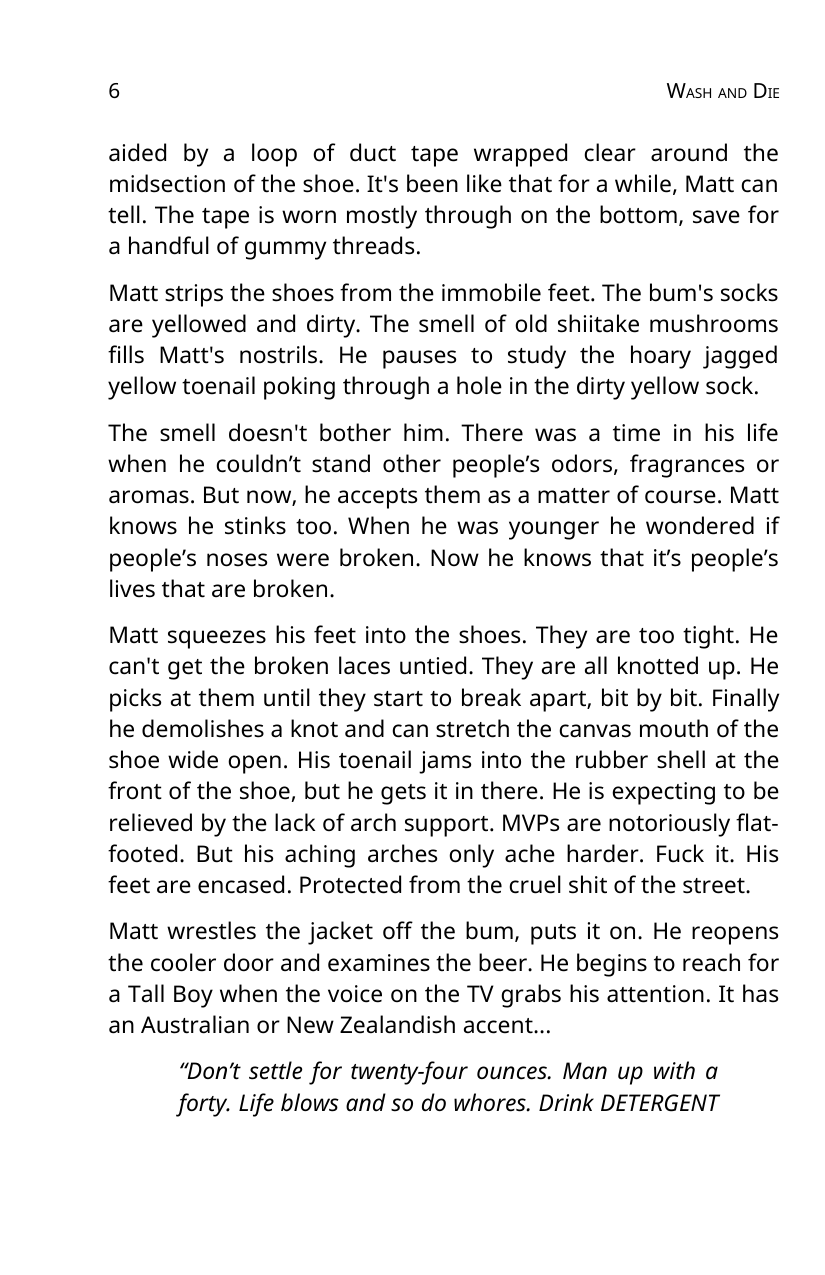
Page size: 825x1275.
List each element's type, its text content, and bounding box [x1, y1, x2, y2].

text Matt squeezes his feet into the shoes. They are too tight. He can't get the broken laces untied. They are all knotted up. He picks at them until they start to break apart, bit by bit. Finally he demolishes a knot and can stretch the canvas mouth of the shoe wide open. His toenail jams into the rubber shell at the front of the shoe, but he gets it in there. He is expecting to be relieved by the lack of arch support. MVPs are notoriously flat-footed. But his aching arches only ache harder. Fuck it. His feet are encased. Protected from the cruel shit of the street. [108, 619, 780, 900]
text aided by a loop of duct tape wrapped clear around the midsection of the shoe. It's been like that for a while, Matt can tell. The tape is worn mostly through on the bottom, save for a handful of gummy threads. [108, 136, 780, 261]
text Matt wrestles the jacket oﬀ the bum, puts it on. He reopens the cooler door and examines the beer. He begins to reach for a Tall Boy when the voice on the TV grabs his attention. It has an Australian or New Zealandish accent... [108, 915, 780, 1040]
text The smell doesn't bother him. There was a time in his life when he couldn’t stand other people’s odors, fragrances or aromas. But now, he accepts them as a matter of course. Matt knows he stinks too. When he was younger he wondered if people’s noses were broken. Now he knows that it’s people’s lives that are broken. [108, 416, 780, 604]
text “Don’t settle for twenty-four ounces. Man up with a forty. Life blows and so do whores. Drink DETERGENT [178, 1055, 721, 1118]
text Matt strips the shoes from the immobile feet. The bum's socks are yellowed and dirty. The smell of old shiitake mushrooms fills Matt's nostrils. He pauses to study the hoary jagged yellow toenail poking through a hole in the dirty yellow sock. [108, 276, 780, 401]
